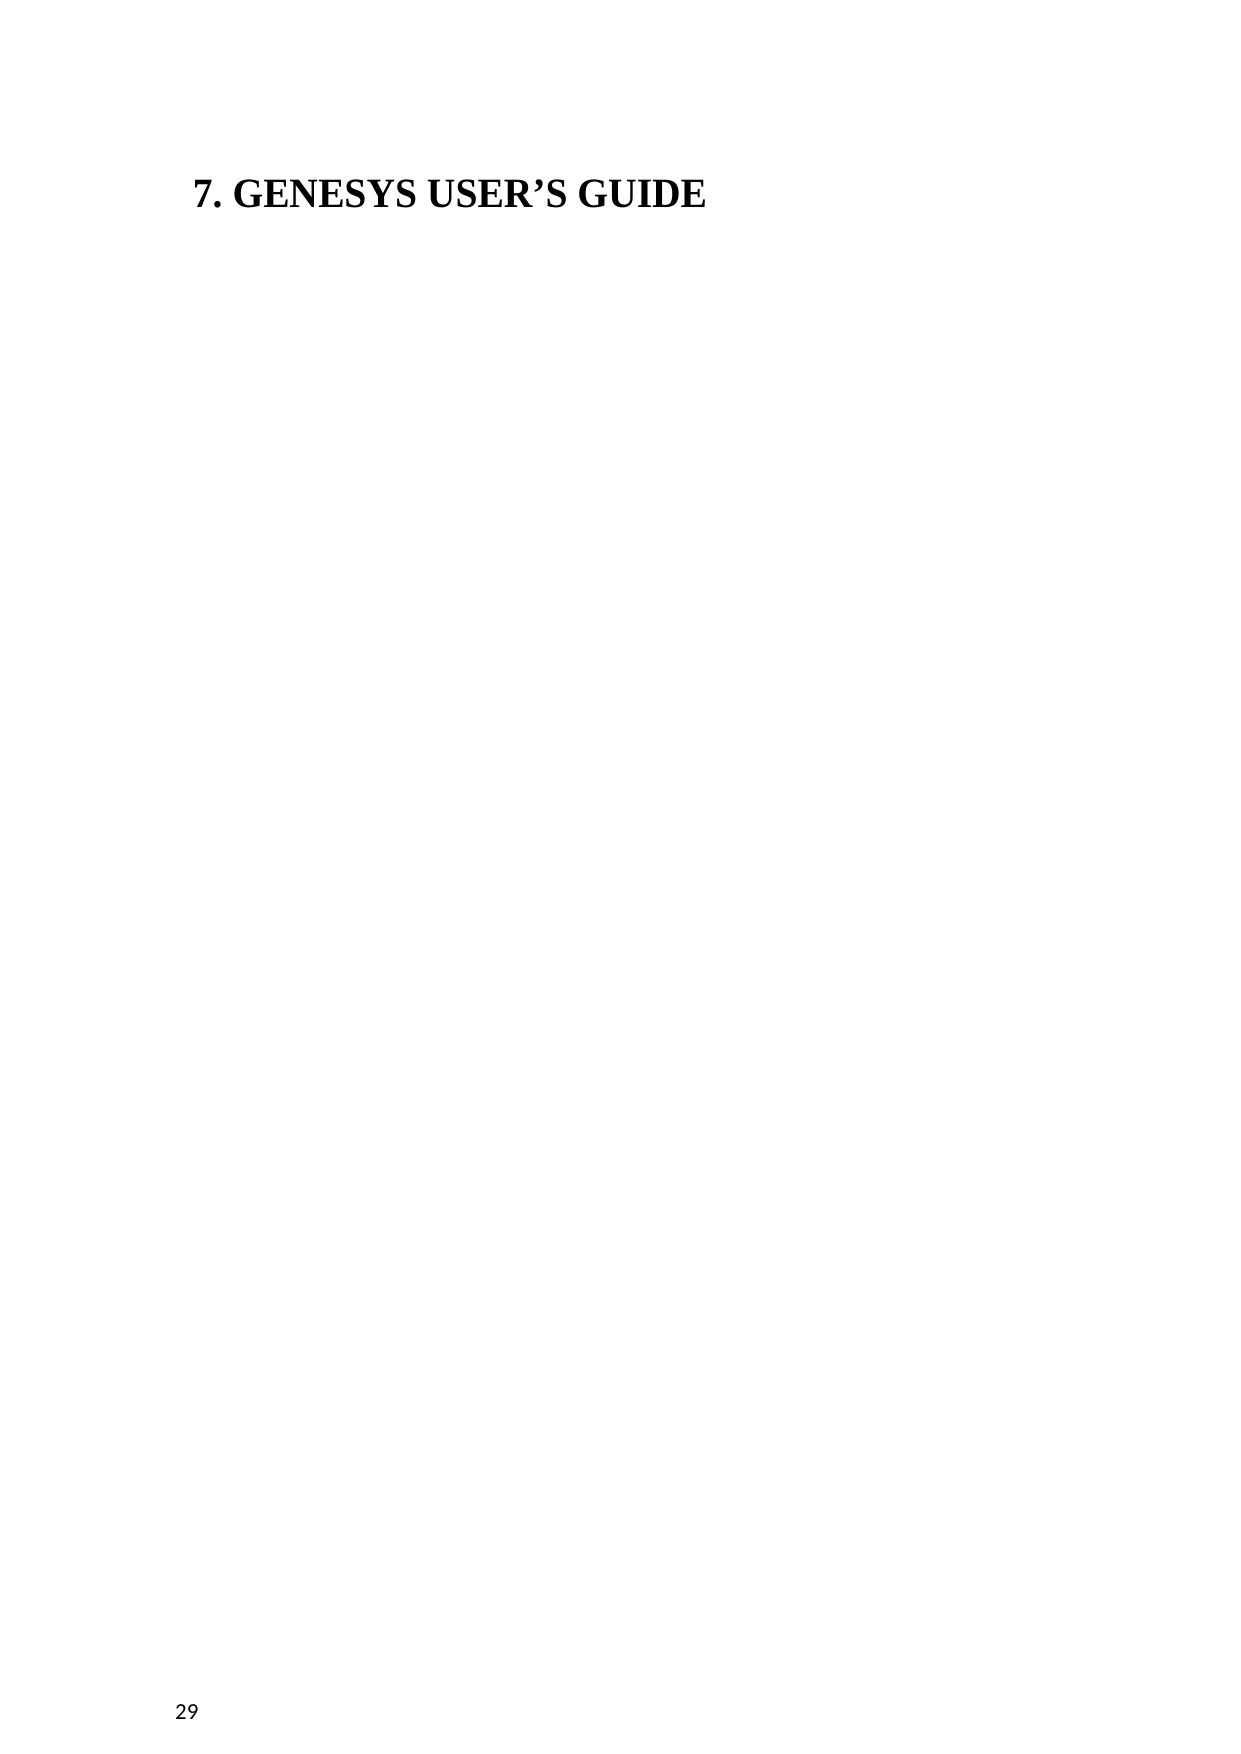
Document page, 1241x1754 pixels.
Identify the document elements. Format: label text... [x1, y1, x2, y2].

text 7. GENESYS USER’S GUIDE [175, 168, 1065, 216]
